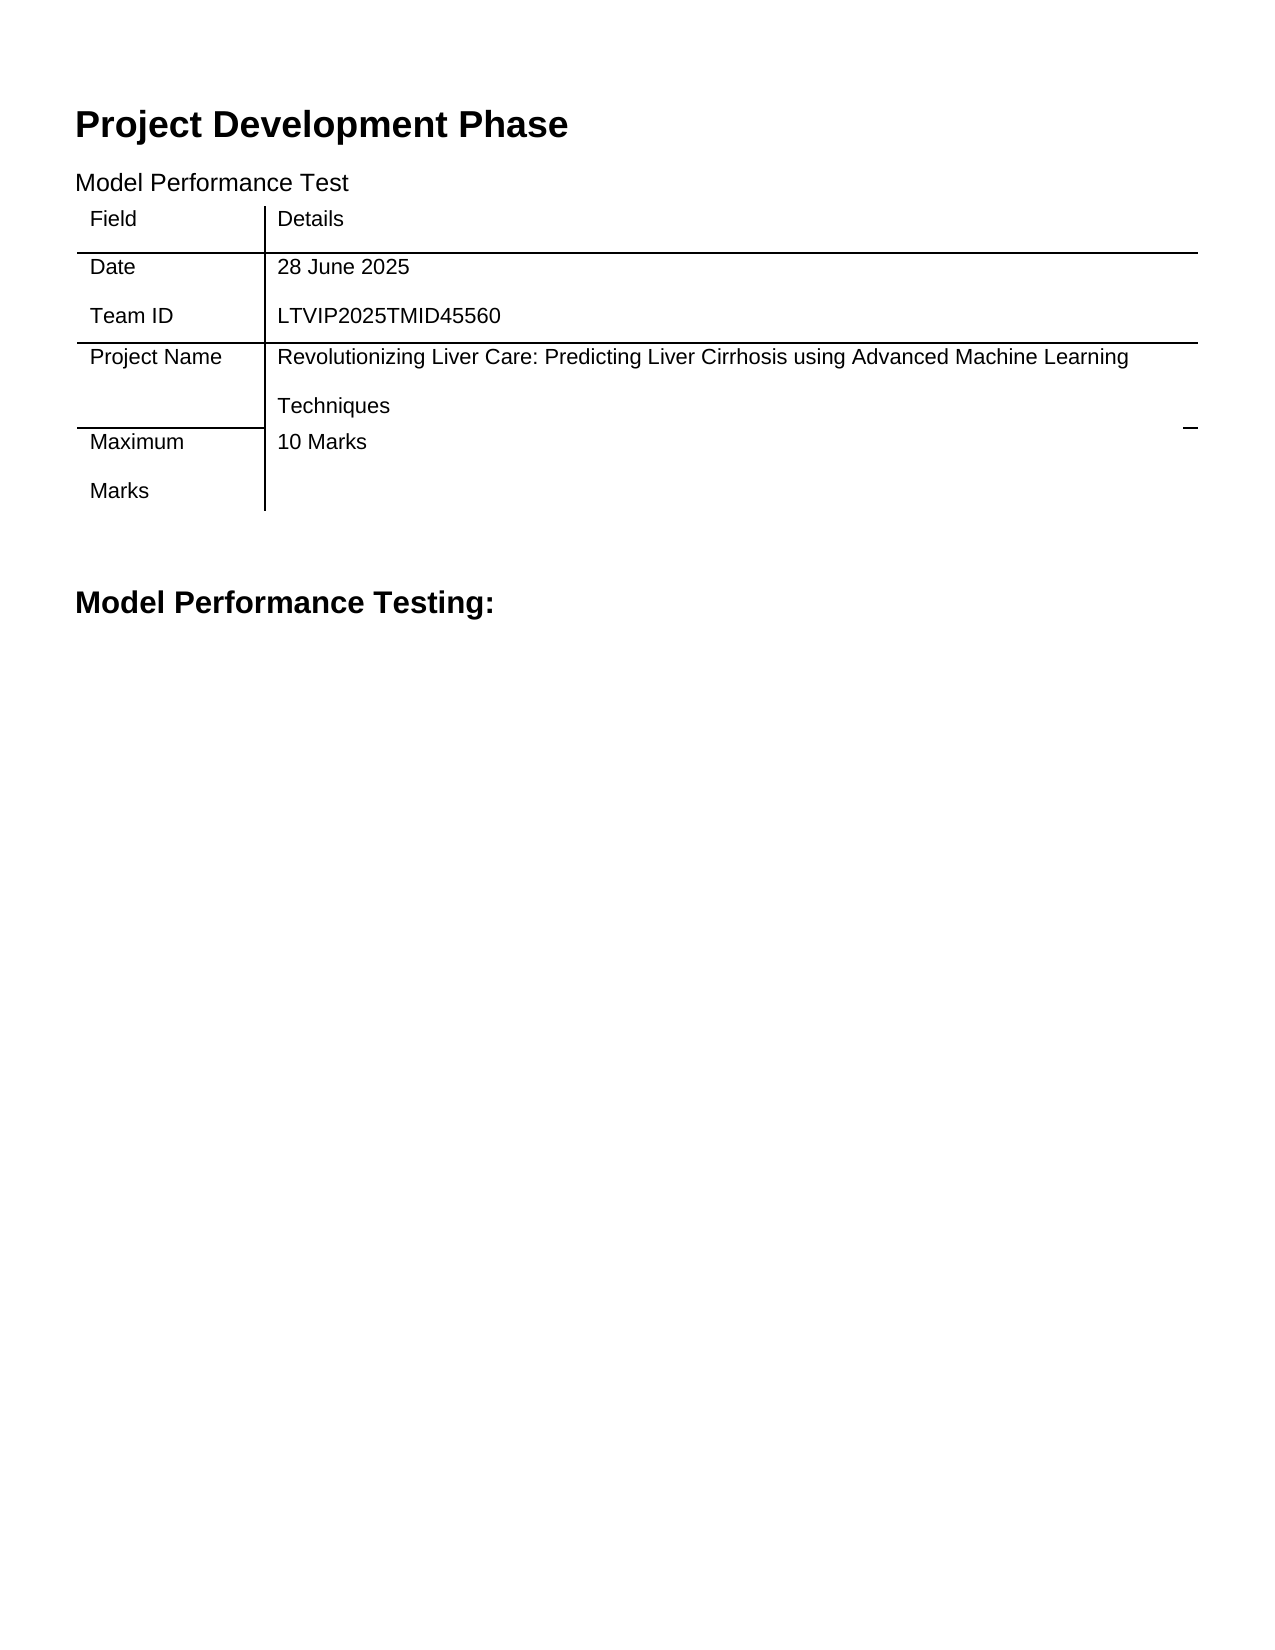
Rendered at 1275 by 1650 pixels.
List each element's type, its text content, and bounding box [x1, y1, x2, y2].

table_cell Project Name [77, 344, 264, 413]
table_cell Techniques [266, 393, 1183, 427]
table_cell Team ID [77, 303, 264, 342]
table_header [1183, 206, 1198, 252]
table_cell LTVIP2025TMID45560 [266, 303, 1183, 342]
table_cell [77, 511, 264, 527]
table_cell [1183, 478, 1198, 498]
table_cell [1183, 344, 1198, 393]
table_cell Marks [77, 478, 264, 511]
table_cell [77, 413, 264, 427]
table_cell Revolutionizing Liver Care: Predicting Liver Cirrhosis using Advanced Machine Learning [266, 344, 1183, 393]
table_cell [1183, 303, 1198, 342]
table_cell 28 June 2025 [266, 254, 1183, 303]
table_cell [1183, 499, 1198, 511]
table_cell [1183, 413, 1198, 427]
table_cell [1183, 511, 1198, 527]
table_cell [266, 511, 1183, 527]
table_cell [1183, 254, 1198, 303]
table_cell [1183, 393, 1198, 413]
table_header Field [77, 206, 264, 252]
table_cell Maximum [77, 429, 264, 478]
table_cell [1183, 429, 1198, 478]
text Project Development Phase [75, 102, 1198, 145]
text Model Performance Testing: [75, 584, 1198, 620]
table_cell [266, 499, 1183, 511]
text Model Performance Test [75, 168, 1198, 197]
table_cell 10 Marks [266, 427, 1183, 498]
table_cell Date [77, 254, 264, 303]
table_header Details [266, 206, 1183, 252]
